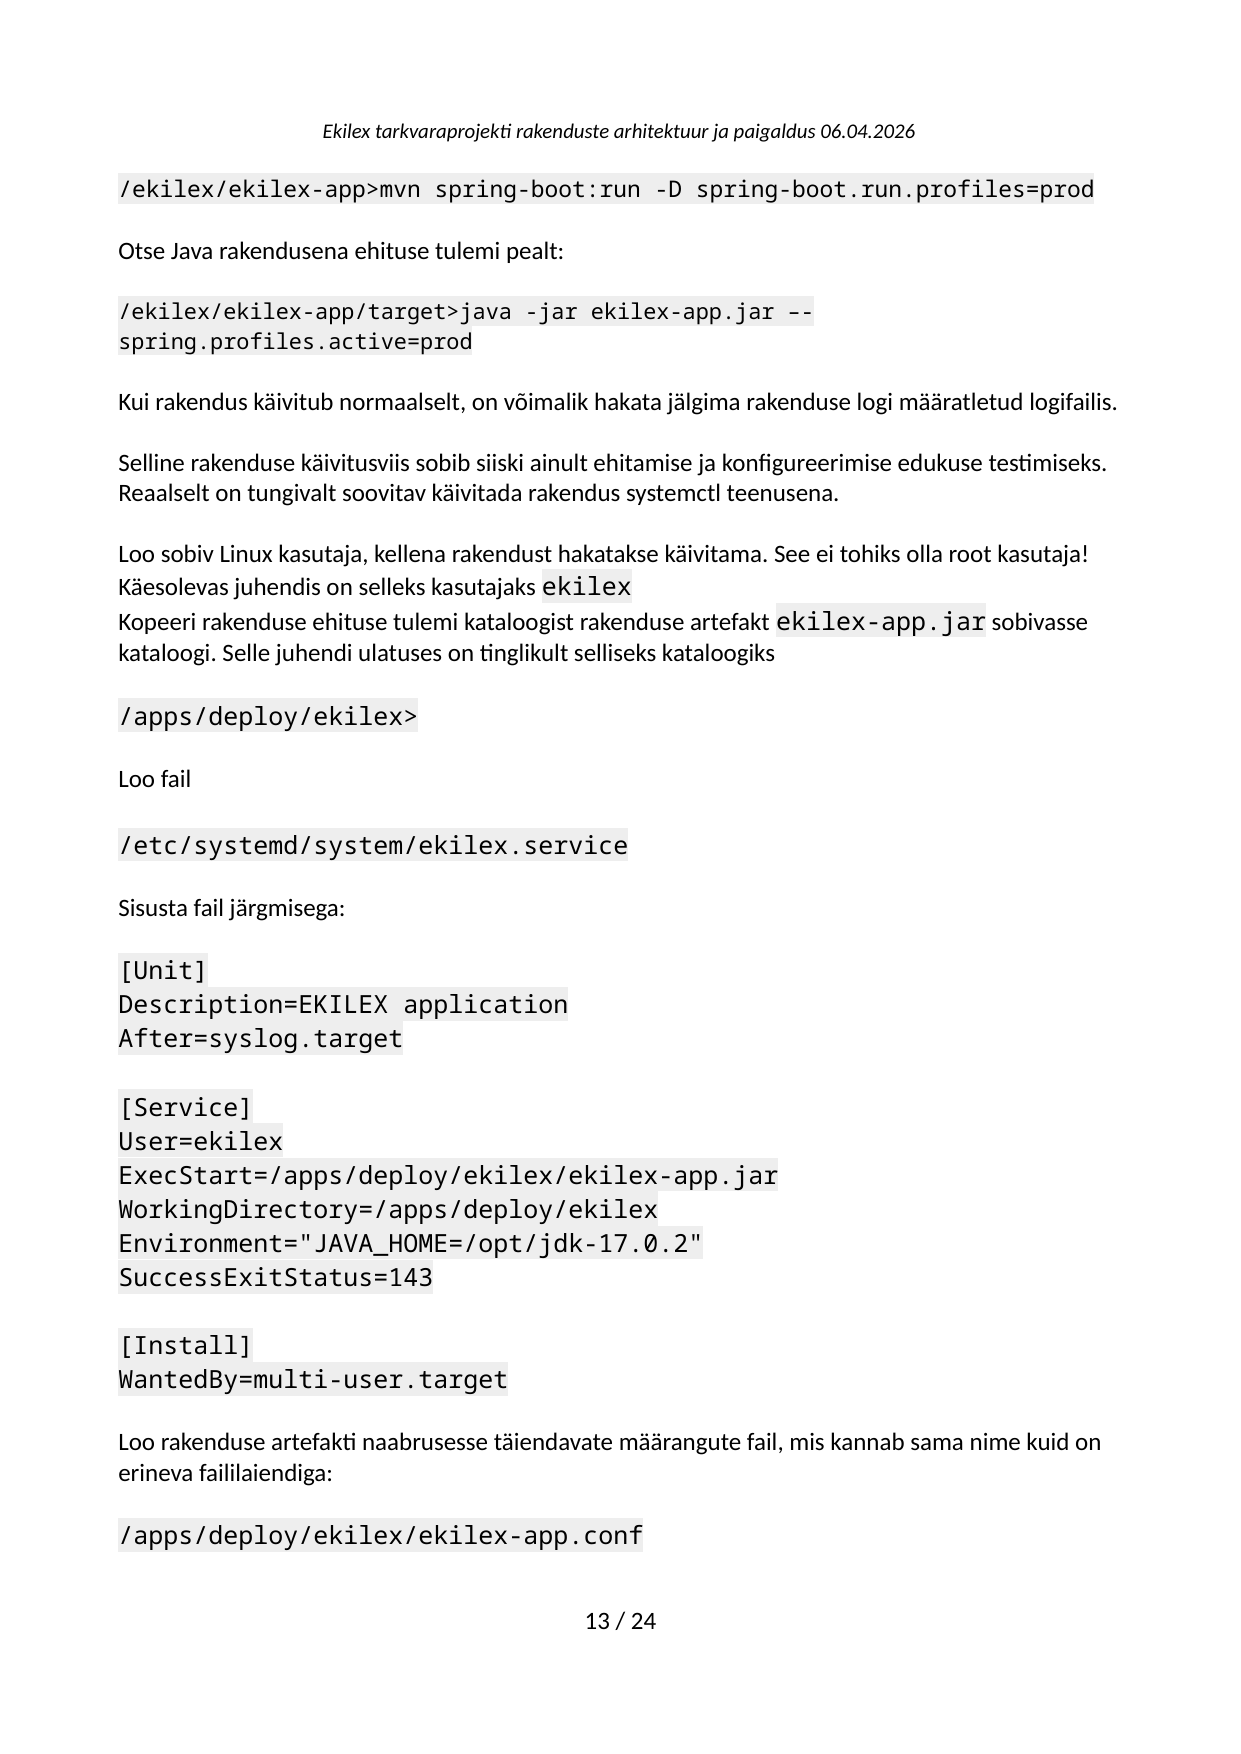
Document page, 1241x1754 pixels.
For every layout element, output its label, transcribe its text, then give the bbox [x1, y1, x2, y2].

text ExecStart=/apps/deploy/ekilex/ekilex-app.jar [118, 1157, 1122, 1191]
text Loo sobiv Linux kasutaja, kellena rakendust hakatakse käivitama. See ei tohiks olla root kasutaja! Käesolevas juhendis on selleks kasutajaks ekilex [118, 538, 1122, 603]
text After=syslog.target [118, 1021, 1122, 1055]
text Environment="JAVA_HOME=/opt/jdk-17.0.2" [118, 1226, 1122, 1259]
text Selline rakenduse käivitusviis sobib siiski ainult ehitamise ja konfigureerimise edukuse testimiseks. Reaalselt on tungivalt soovitav käivitada rakendus systemctl teenusena. [118, 447, 1122, 508]
text Sisusta fail järgmisega: [118, 892, 1122, 922]
text [Unit] [118, 953, 1122, 987]
text WantedBy=multi-user.target [118, 1362, 1122, 1396]
text Kui rakendus käivitub normaalselt, on võimalik hakata jälgima rakenduse logi määratletud logifailis. [118, 386, 1122, 416]
text [Install] [118, 1328, 1122, 1362]
text SuccessExitStatus=143 [118, 1259, 1122, 1294]
text Otse Java rakendusena ehituse tulemi pealt: [118, 235, 1122, 265]
text Description=EKILEX application [118, 987, 1122, 1021]
text /etc/systemd/system/ekilex.service [118, 827, 1122, 861]
text [Service] [118, 1089, 1122, 1123]
text /ekilex/ekilex-app>mvn spring-boot:run -D spring-boot.run.profiles=prod [118, 173, 1122, 204]
text User=ekilex [118, 1123, 1122, 1157]
text /ekilex/ekilex-app/target>java -jar ekilex-app.jar –-spring.profiles.active=prod [118, 296, 1122, 355]
text WorkingDirectory=/apps/deploy/ekilex [118, 1191, 1122, 1226]
text /apps/deploy/ekilex> [118, 698, 1122, 732]
text Loo rakenduse artefakti naabrusesse täiendavate määrangute fail, mis kannab sama nime kuid on erineva faililaiendiga: [118, 1426, 1122, 1487]
text /apps/deploy/ekilex/ekilex-app.conf [118, 1518, 1122, 1552]
text Kopeeri rakenduse ehituse tulemi kataloogist rakenduse artefakt ekilex-app.jar sobivasse kataloogi. Selle juhendi ulatuses on tinglikult selliseks kataloogiks [118, 603, 1122, 668]
text Loo fail [118, 763, 1122, 793]
